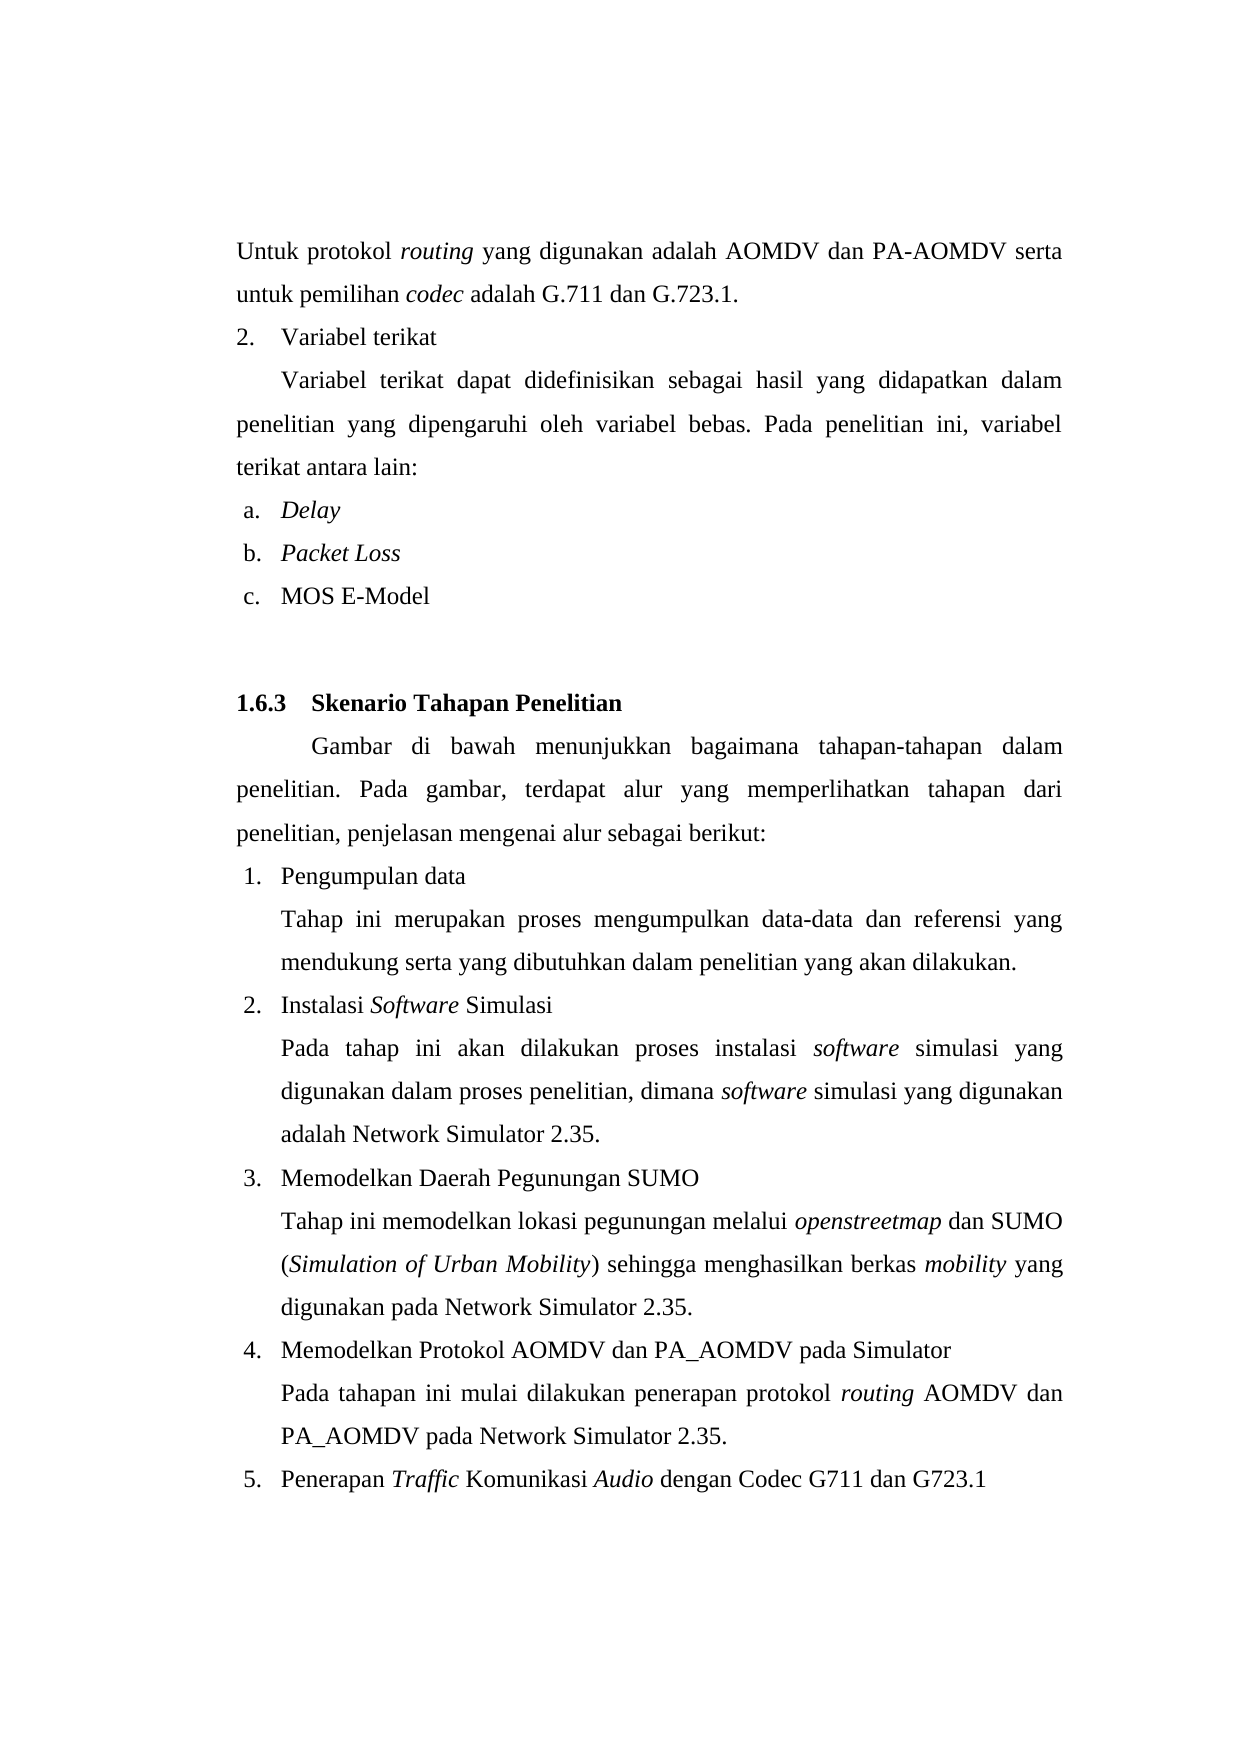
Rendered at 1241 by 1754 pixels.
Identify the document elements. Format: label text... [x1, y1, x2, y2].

list Tahap ini memodelkan lokasi pegunungan melalui openstreetmap dan SUMO (Simulation of Urban Mobility) sehingga menghasilkan berkas mobility yang digunakan pada Network Simulator 2.35. [281, 1206, 1063, 1321]
list Tahap ini merupakan proses mengumpulkan data-data dan referensi yang mendukung serta yang dibutuhkan dalam penelitian yang akan dilakukan. [281, 904, 1063, 976]
list Instalasi Software Simulasi [243, 990, 1063, 1019]
list Memodelkan Protokol AOMDV dan PA_AOMDV pada Simulator [243, 1335, 1063, 1364]
list Variabel terikat dapat didefinisikan sebagai hasil yang didapatkan dalam penelitian yang dipengaruhi oleh variabel bebas. Pada penelitian ini, variabel terikat antara lain: [236, 366, 1063, 481]
list Untuk protokol routing yang digunakan adalah AOMDV dan PA-AOMDV serta untuk pemilihan codec adalah G.711 dan G.723.1. [236, 236, 1063, 308]
list Packet Loss [243, 538, 1063, 567]
list Pada tahapan ini mulai dilakukan penerapan protokol routing AOMDV dan PA_AOMDV pada Network Simulator 2.35. [281, 1378, 1063, 1450]
list Pengumpulan data [243, 861, 1063, 889]
list Gambar di bawah menunjukkan bagaimana tahapan-tahapan dalam penelitian. Pada gambar, terdapat alur yang memperlihatkan tahapan dari penelitian, penjelasan mengenai alur sebagai berikut: [236, 731, 1063, 846]
list Memodelkan Daerah Pegunungan SUMO [243, 1163, 1063, 1191]
list MOS E-Model [243, 581, 1063, 610]
list Variabel terikat [236, 322, 1063, 351]
list Penerapan Traffic Komunikasi Audio dengan Codec G711 dan G723.1 [243, 1464, 1063, 1493]
list Delay [243, 495, 1063, 524]
list Pada tahap ini akan dilakukan proses instalasi software simulasi yang digunakan dalam proses penelitian, dimana software simulasi yang digunakan adalah Network Simulator 2.35. [281, 1033, 1063, 1148]
subtitle Skenario Tahapan Penelitian [236, 688, 1063, 717]
